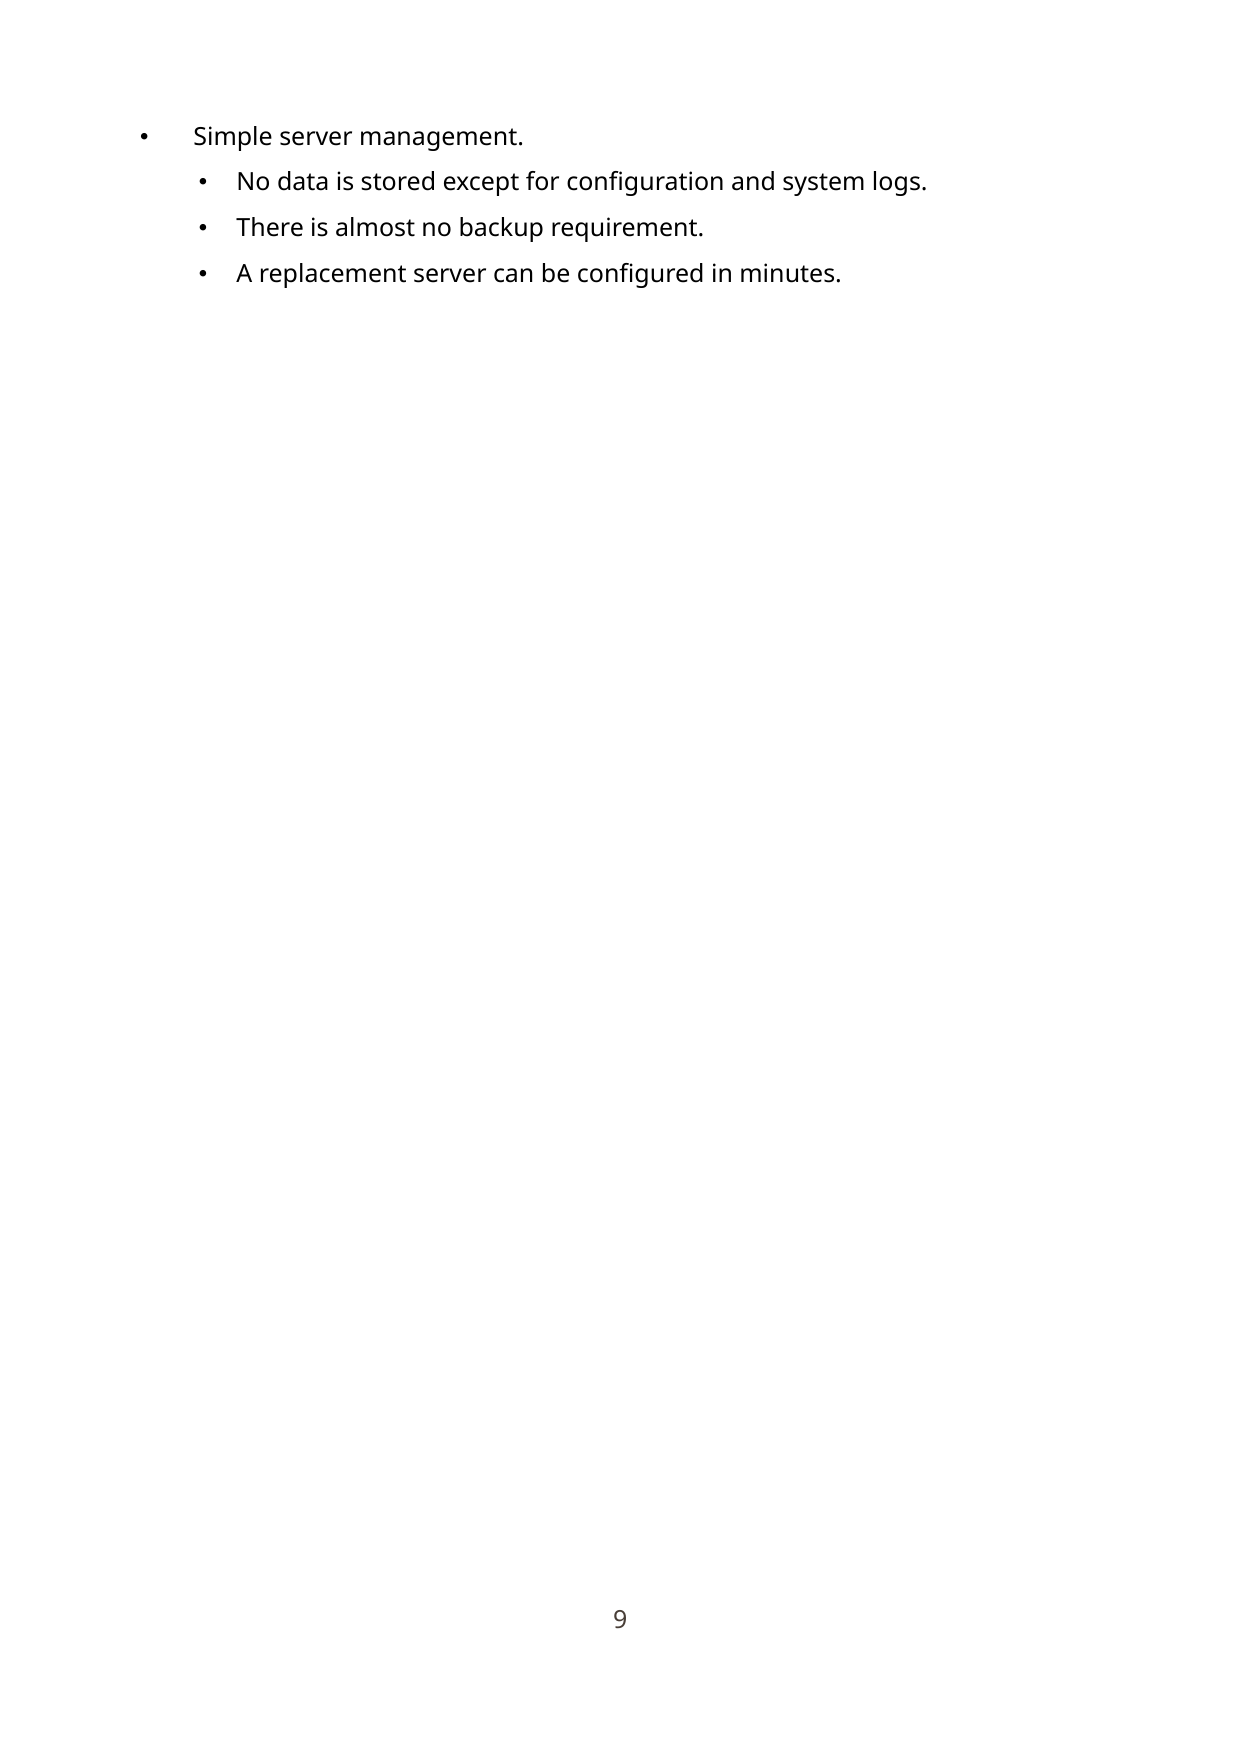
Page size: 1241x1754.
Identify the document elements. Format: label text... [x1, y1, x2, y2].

list Simple server management. [140, 118, 1122, 152]
list A replacement server can be configured in minutes. [199, 256, 1122, 290]
list There is almost no backup requirement. [199, 210, 1122, 244]
list No data is stored except for configuration and system logs. [199, 164, 1122, 198]
